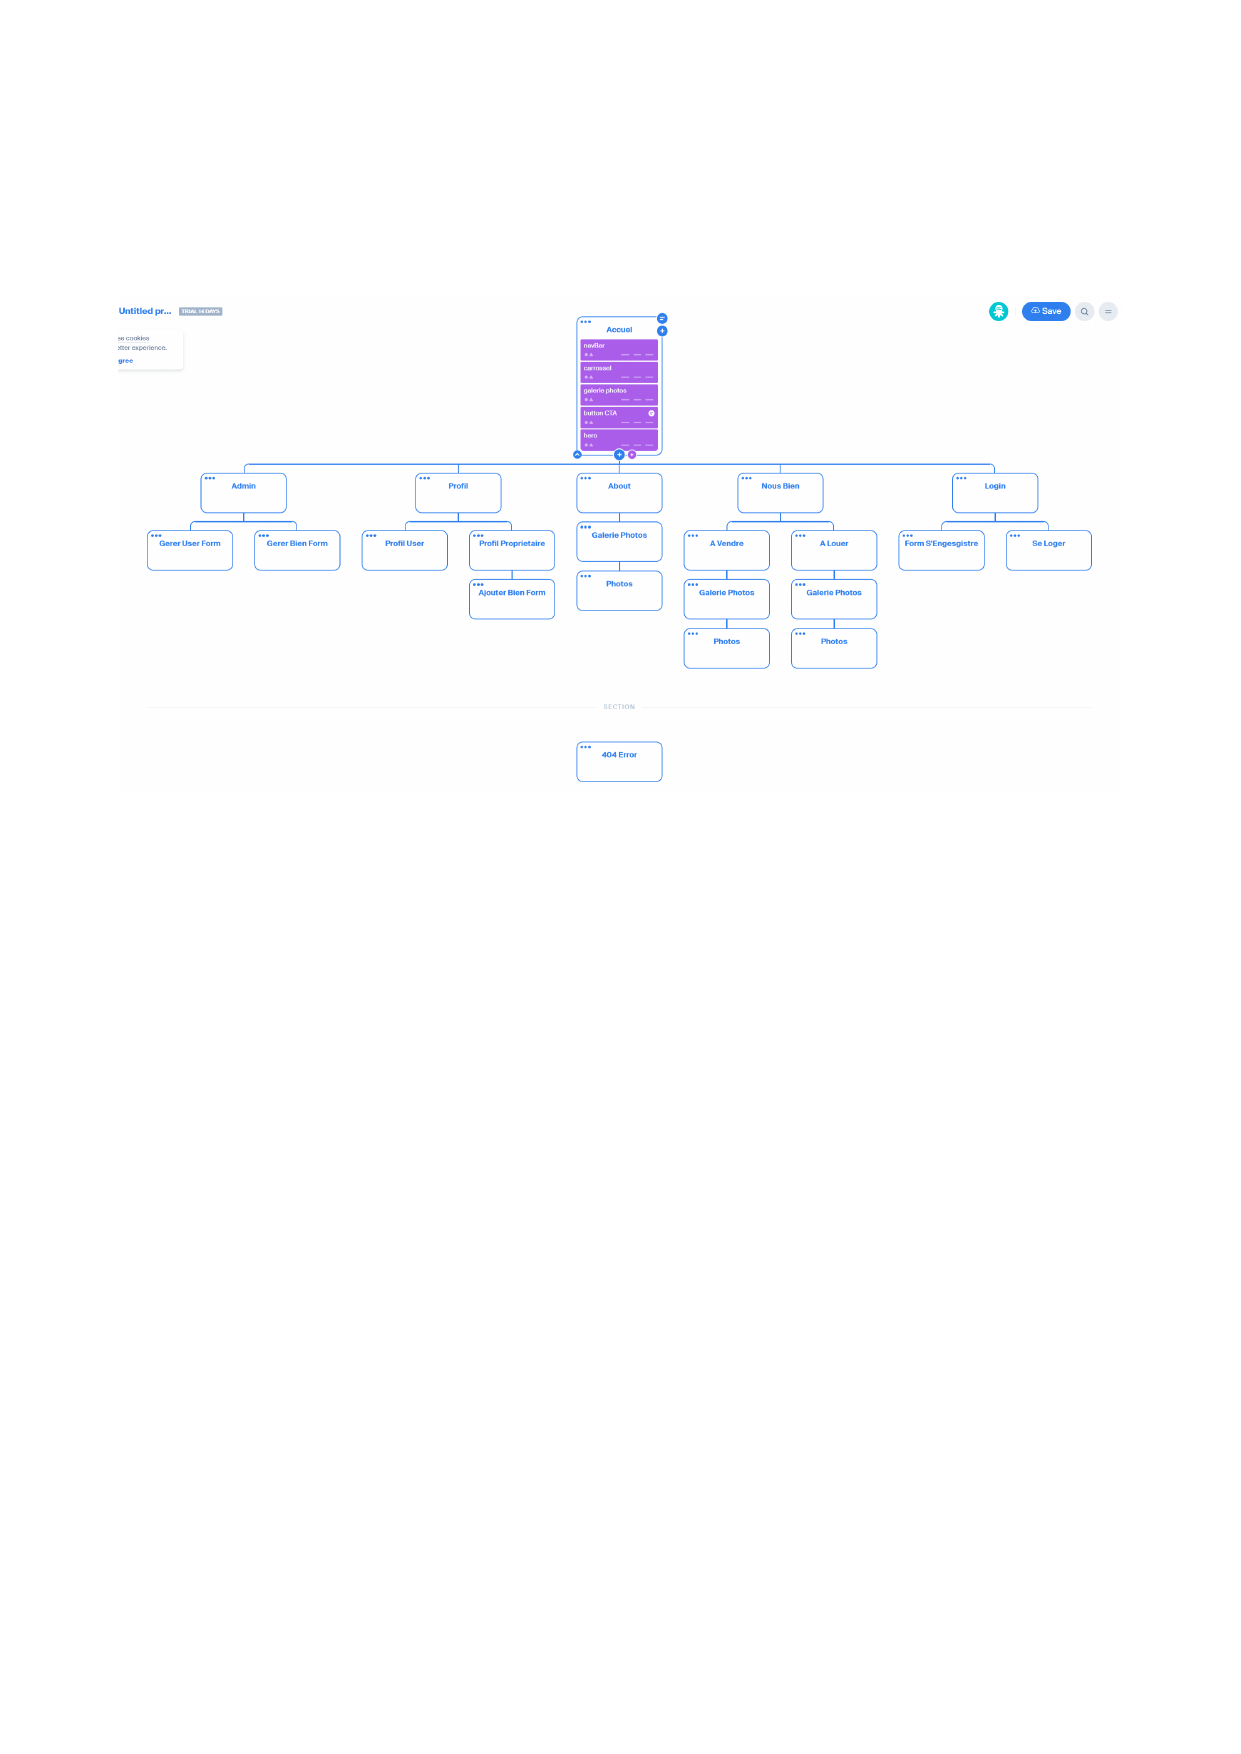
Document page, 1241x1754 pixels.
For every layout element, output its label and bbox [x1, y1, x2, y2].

picture [118, 295, 1123, 794]
